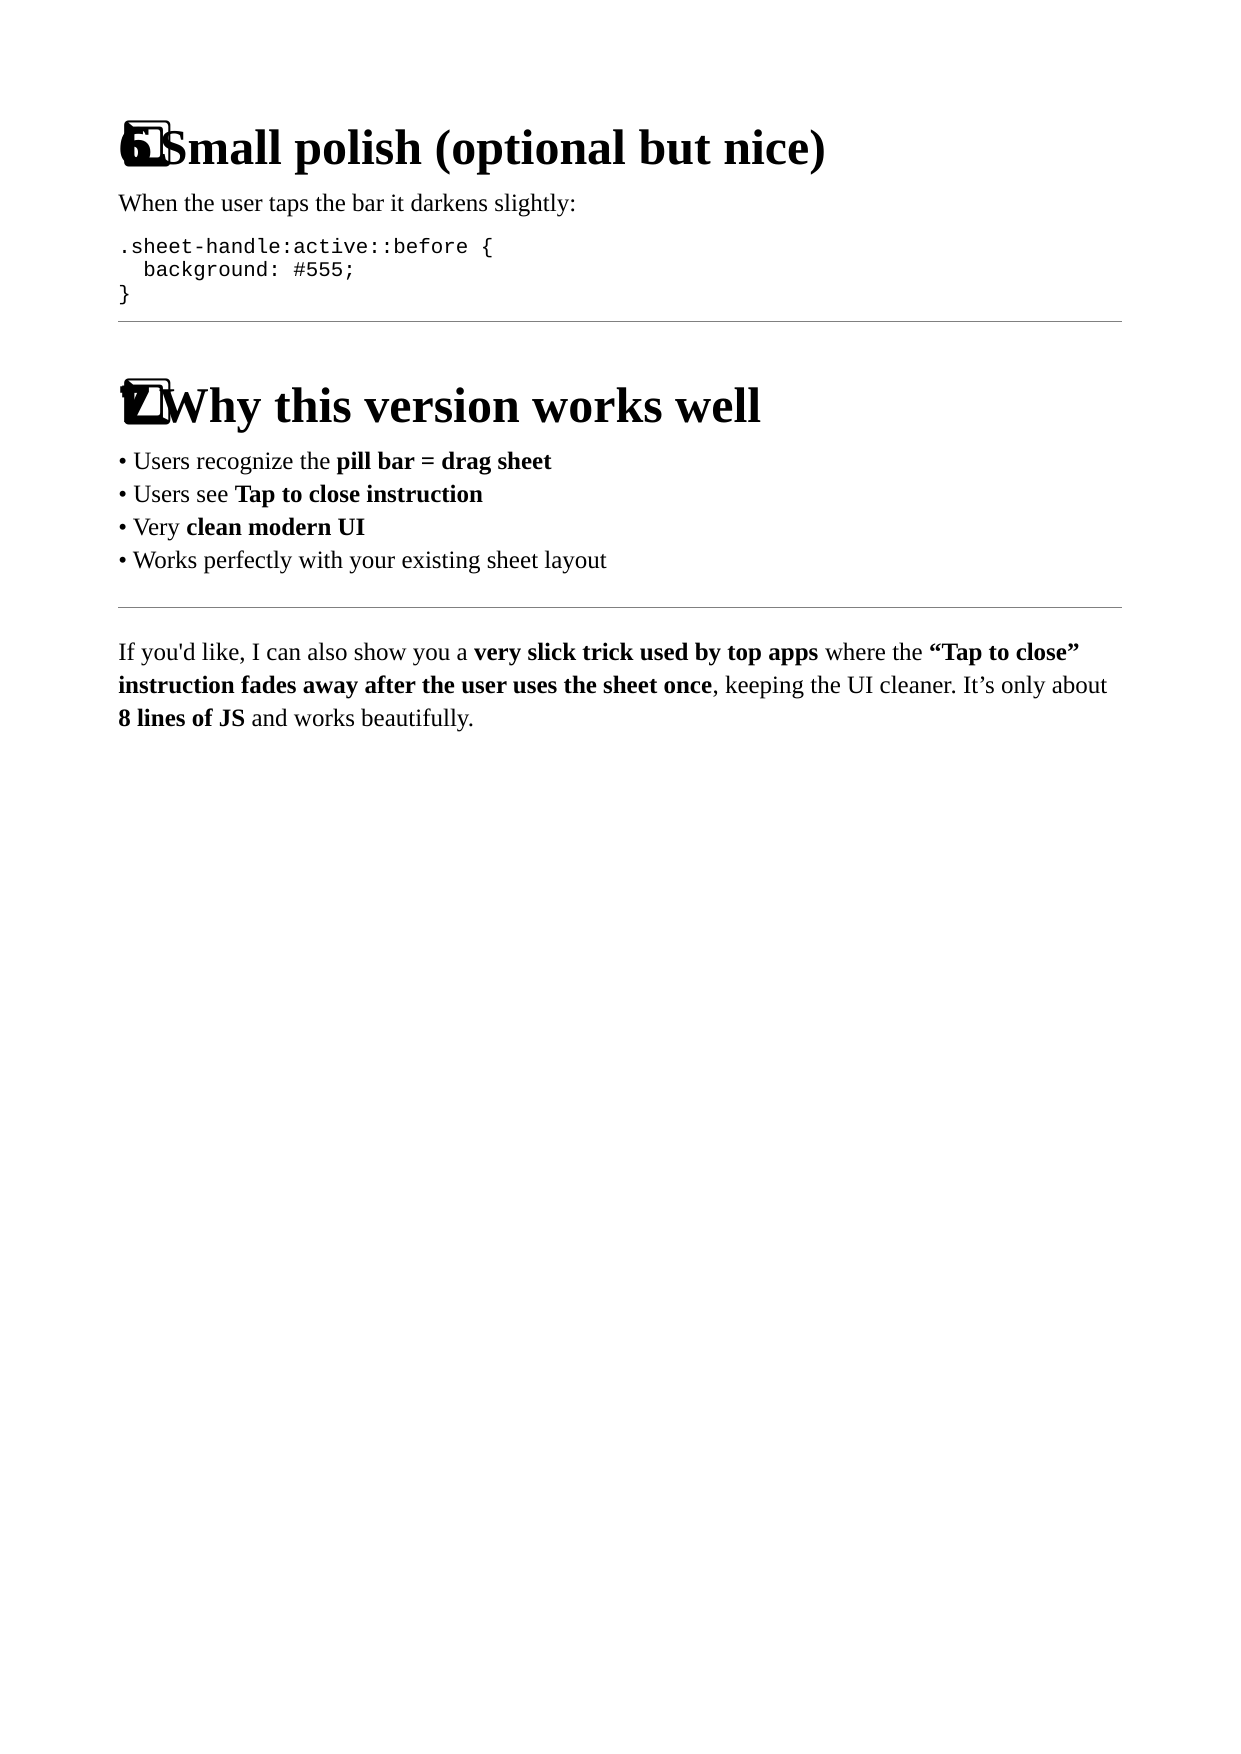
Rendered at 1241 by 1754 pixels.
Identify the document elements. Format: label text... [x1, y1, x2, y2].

text } [118, 283, 1122, 307]
text If you'd like, I can also show you a very slick trick used by top apps where the “Tap to close” instruction fades away after the user uses the sheet once, keeping the UI cleaner. It’s only about 8 lines of JS and works beautifully. [118, 637, 1122, 732]
text .sheet-handle:active::before { [118, 236, 1122, 259]
subtitle 7️⃣ Why this version works well [118, 376, 1122, 433]
text background: #555; [118, 259, 1122, 283]
text When the user taps the bar it darkens slightly: [118, 188, 1122, 217]
text • Users recognize the pill bar = drag sheet • Users see Tap to close instruction • Very clean modern UI • Works perfectly with your existing sheet layout [118, 446, 1122, 574]
subtitle 6️⃣ Small polish (optional but nice) [118, 118, 1122, 176]
